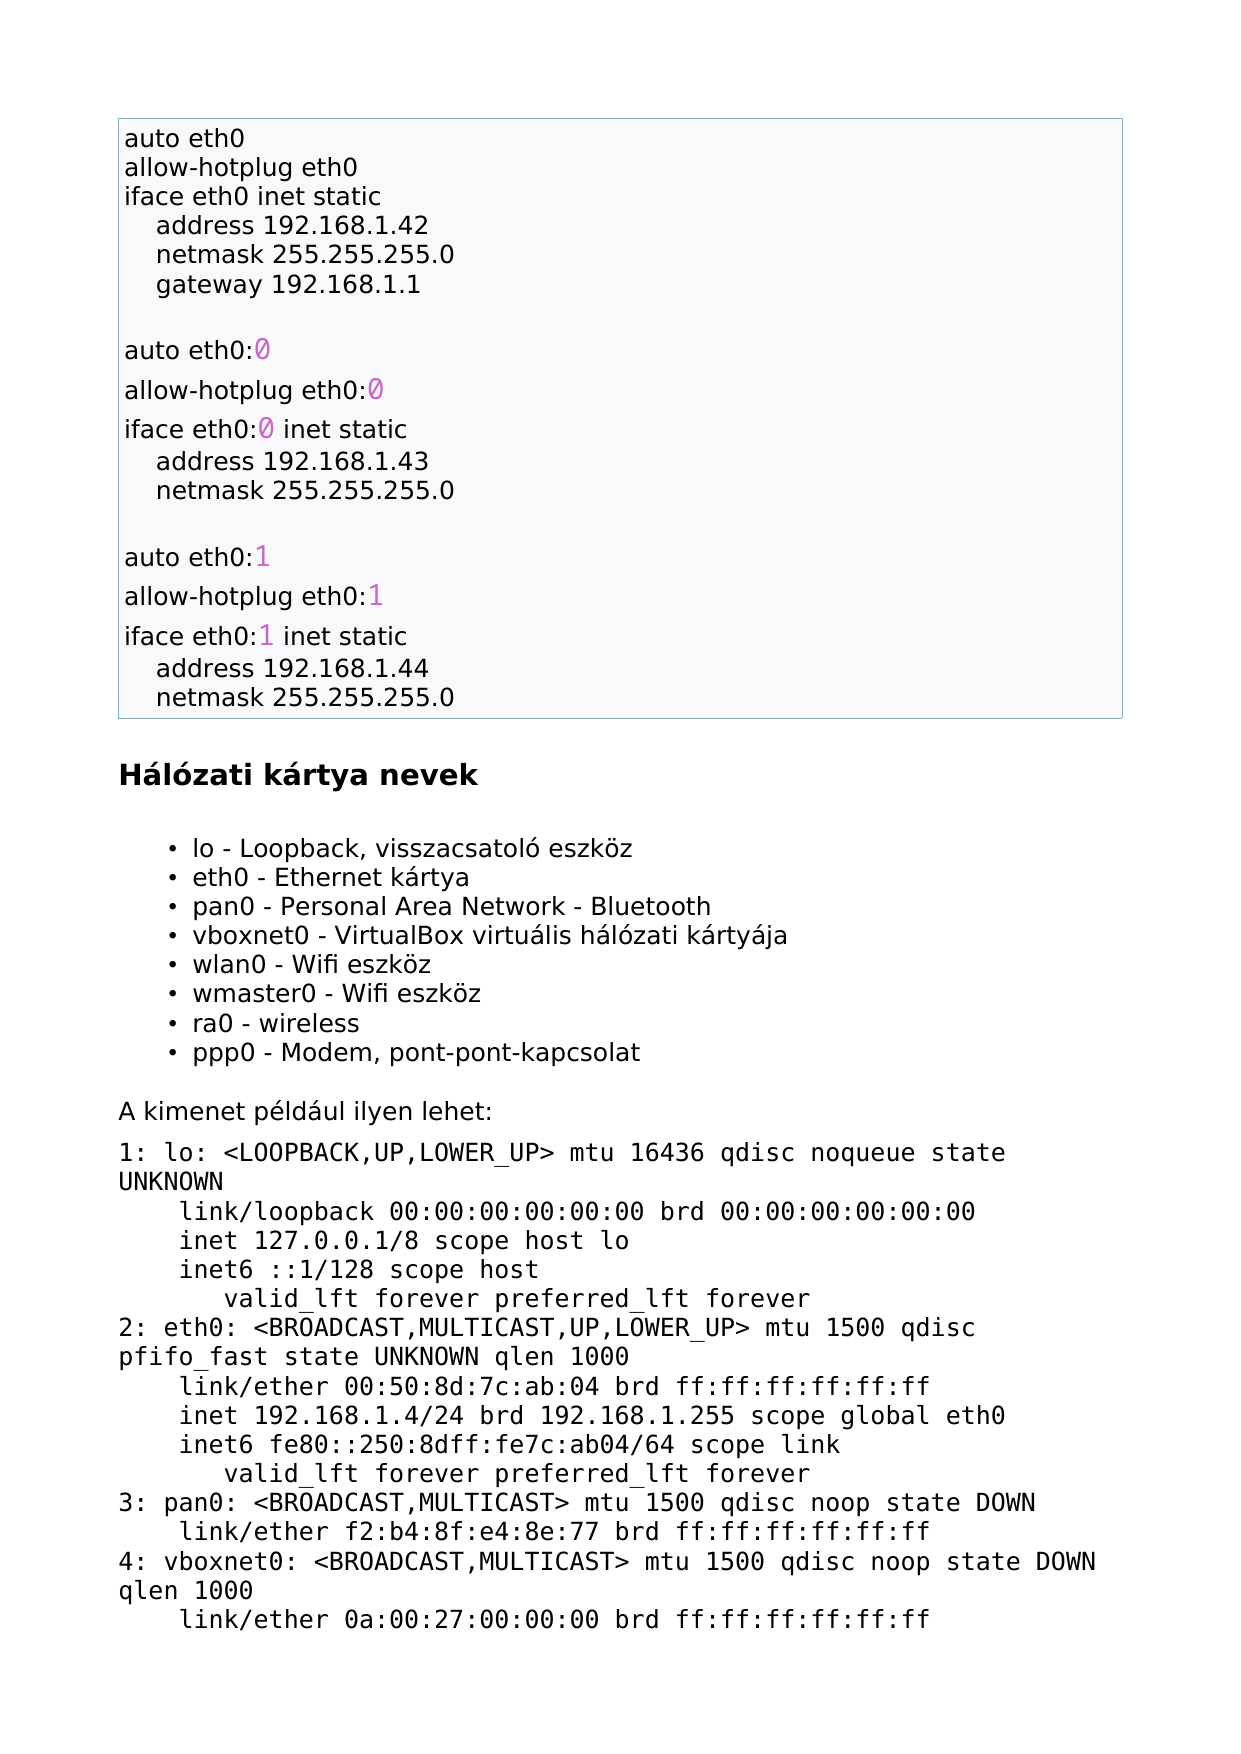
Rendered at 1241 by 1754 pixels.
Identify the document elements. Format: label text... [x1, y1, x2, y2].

list wmaster0 - Wifi eszköz [177, 980, 1122, 1009]
table_header auto eth0 allow-hotplug eth0 iface eth0 inet static address 192.168.1.42 netmask 255.255.255.0 gateway 192.168.1.1 auto eth0:0 allow-hotplug eth0:0 iface eth0:0 inet static address 192.168.1.43 netmask 255.255.255.0 auto eth0:1 allow-hotplug eth0:1 iface eth0:1 inet static address 192.168.1.44 netmask 255.255.255.0 [119, 119, 1122, 718]
list vboxnet0 - VirtualBox virtuális hálózati kártyája [177, 921, 1122, 951]
text 1: lo: <LOOPBACK,UP,LOWER_UP> mtu 16436 qdisc noqueue state UNKNOWN link/loopback 00:00:00:00:00:00 brd 00:00:00:00:00:00 inet 127.0.0.1/8 scope host lo inet6 ::1/128 scope host valid_lft forever preferred_lft forever 2: eth0: <BROADCAST,MULTICAST,UP,LOWER_UP> mtu 1500 qdisc pfifo_fast state UNKNOWN qlen 1000 link/ether 00:50:8d:7c:ab:04 brd ff:ff:ff:ff:ff:ff inet 192.168.1.4/24 brd 192.168.1.255 scope global eth0 inet6 fe80::250:8dff:fe7c:ab04/64 scope link valid_lft forever preferred_lft forever 3: pan0: <BROADCAST,MULTICAST> mtu 1500 qdisc noop state DOWN link/ether f2:b4:8f:e4:8e:77 brd ff:ff:ff:ff:ff:ff 4: vboxnet0: <BROADCAST,MULTICAST> mtu 1500 qdisc noop state DOWN qlen 1000 link/ether 0a:00:27:00:00:00 brd ff:ff:ff:ff:ff:ff [118, 1138, 1122, 1634]
list ra0 - wireless [177, 1009, 1122, 1038]
list wlan0 - Wifi eszköz [177, 951, 1122, 980]
list ppp0 - Modem, pont-pont-kapcsolat [177, 1038, 1122, 1067]
list lo - Loopback, visszacsatoló eszköz [177, 834, 1122, 863]
subtitle Hálózati kártya nevek [118, 758, 1122, 792]
list eth0 - Ethernet kártya [177, 863, 1122, 892]
text A kimenet például ilyen lehet: [118, 1097, 1122, 1126]
list pan0 - Personal Area Network - Bluetooth [177, 892, 1122, 921]
